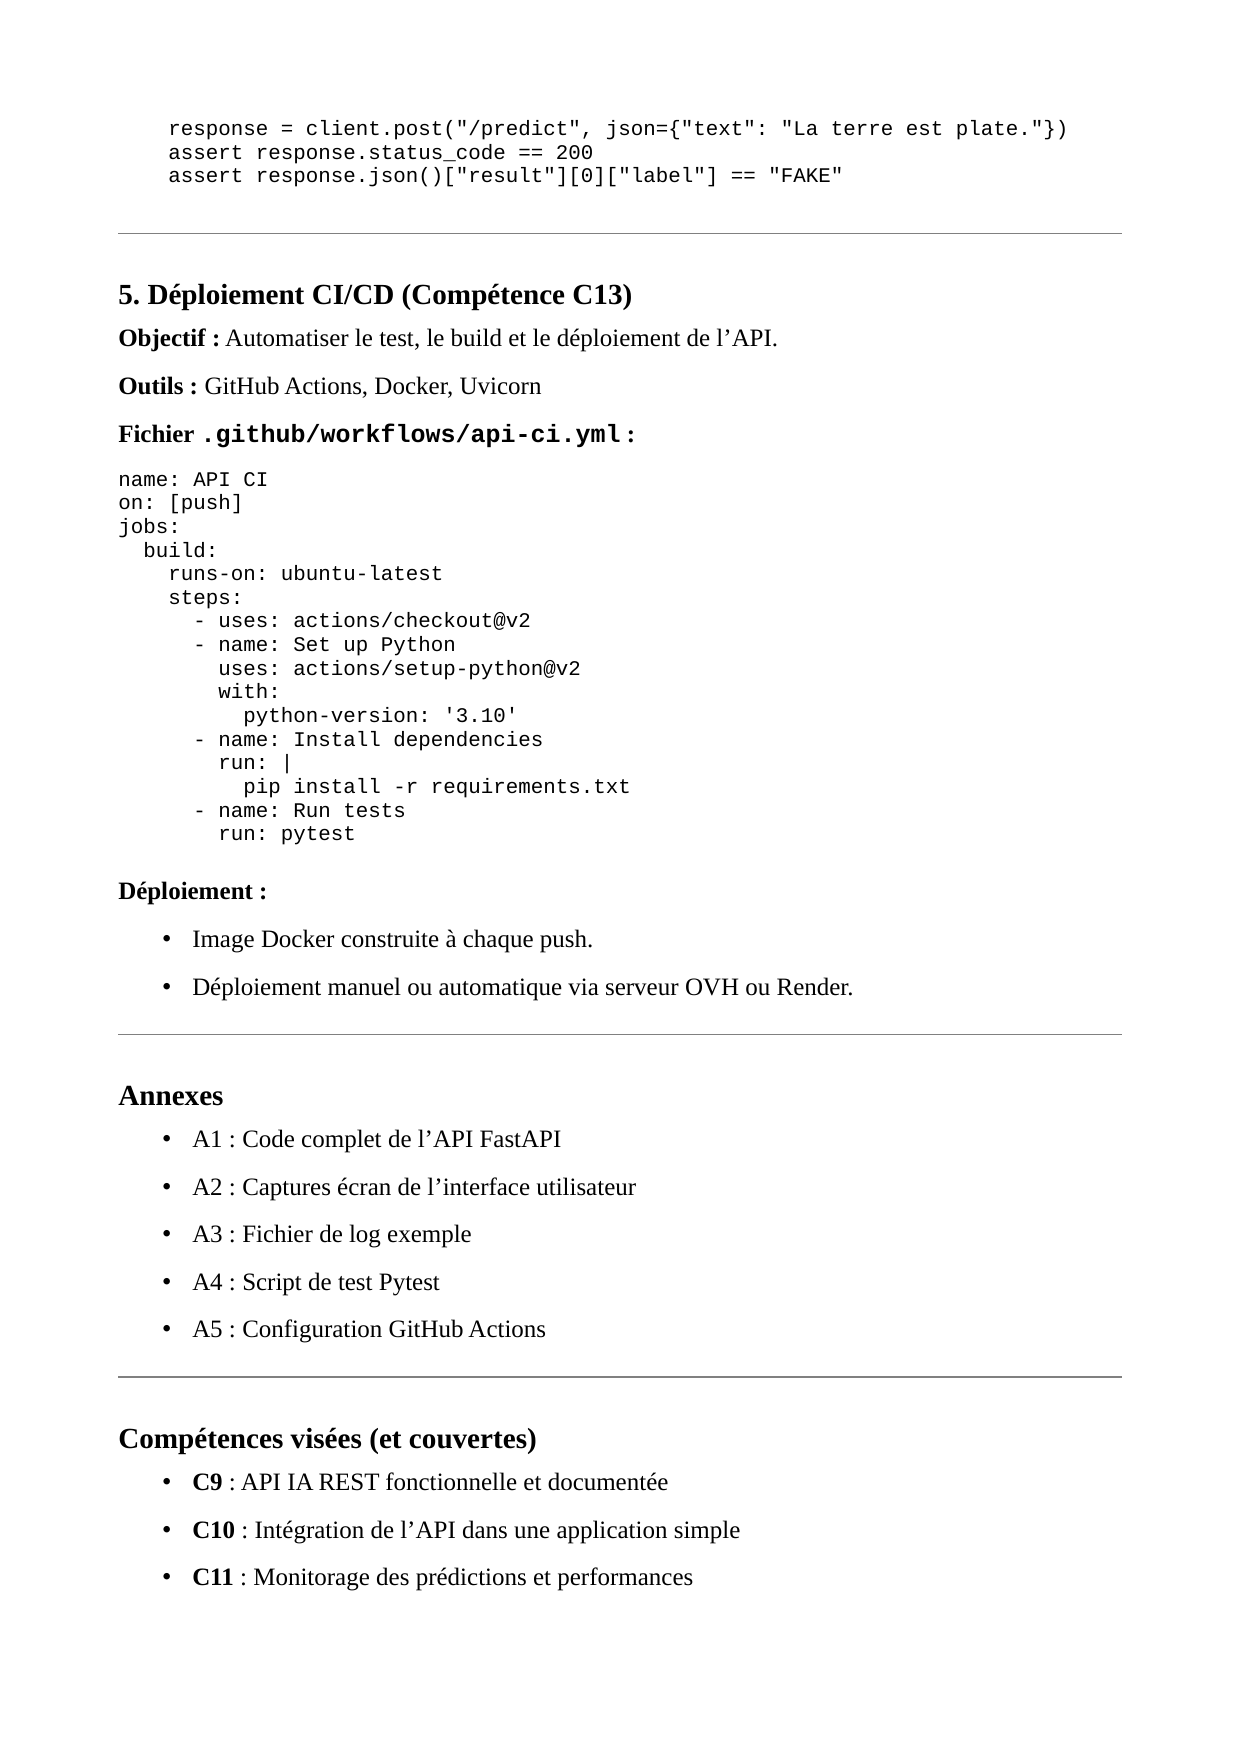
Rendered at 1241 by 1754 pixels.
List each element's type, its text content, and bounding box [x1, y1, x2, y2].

text run: | [118, 752, 1122, 776]
subtitle 5. Déploiement CI/CD (Compétence C13) [118, 277, 1122, 311]
subtitle Annexes [118, 1078, 1122, 1112]
text pip install -r requirements.txt [118, 776, 1122, 800]
text - name: Install dependencies [118, 729, 1122, 752]
text build: [118, 539, 1122, 563]
text response = client.post("/predict", json={"text": "La terre est plate."}) [118, 118, 1122, 142]
list Déploiement manuel ou automatique via serveur OVH ou Render. [162, 972, 1122, 1000]
list A3 : Fichier de log exemple [162, 1219, 1122, 1248]
list Image Docker construite à chaque push. [162, 924, 1122, 953]
text Déploiement : [118, 876, 1122, 905]
text with: [118, 681, 1122, 705]
text Fichier .github/workflows/api-ci.yml : [118, 419, 1122, 449]
text jobs: [118, 516, 1122, 539]
text python-version: '3.10' [118, 705, 1122, 729]
text Objectif : Automatiser le test, le build et le déploiement de l’API. [118, 323, 1122, 352]
list A1 : Code complet de l’API FastAPI [162, 1124, 1122, 1153]
text assert response.json()["result"][0]["label"] == "FAKE" [118, 165, 1122, 189]
list C9 : API IA REST fonctionnelle et documentée [162, 1467, 1122, 1496]
text - name: Run tests [118, 800, 1122, 823]
list C11 : Monitorage des prédictions et performances [162, 1562, 1122, 1591]
list A5 : Configuration GitHub Actions [162, 1314, 1122, 1343]
text Outils : GitHub Actions, Docker, Uvicorn [118, 371, 1122, 400]
text on: [push] [118, 492, 1122, 516]
text runs-on: ubuntu-latest [118, 563, 1122, 587]
text assert response.status_code == 200 [118, 142, 1122, 165]
text uses: actions/setup-python@v2 [118, 658, 1122, 681]
text run: pytest [118, 823, 1122, 847]
text - uses: actions/checkout@v2 [118, 611, 1122, 634]
list C10 : Intégration de l’API dans une application simple [162, 1515, 1122, 1543]
list A2 : Captures écran de l’interface utilisateur [162, 1172, 1122, 1201]
text name: API CI [118, 469, 1122, 492]
list A4 : Script de test Pytest [162, 1267, 1122, 1296]
text - name: Set up Python [118, 634, 1122, 658]
subtitle Compétences visées (et couvertes) [118, 1421, 1122, 1454]
text steps: [118, 587, 1122, 611]
